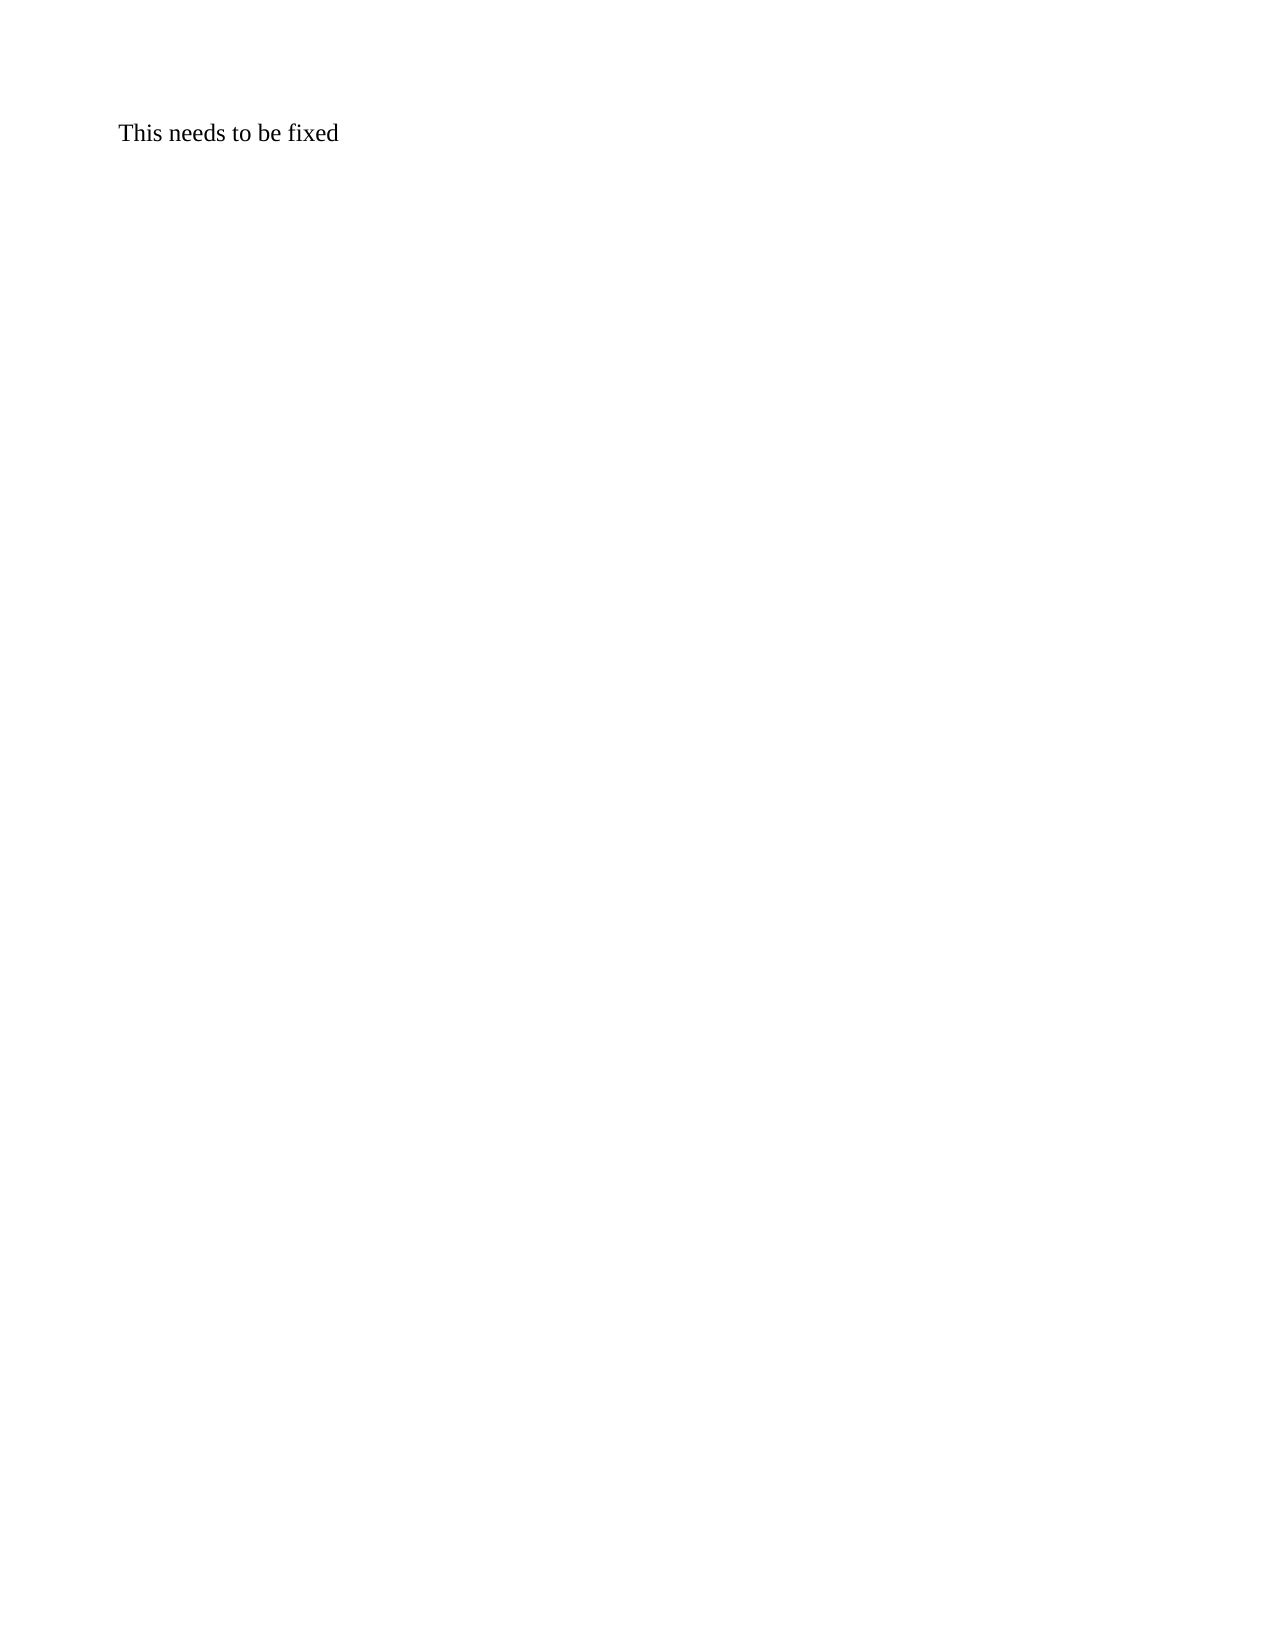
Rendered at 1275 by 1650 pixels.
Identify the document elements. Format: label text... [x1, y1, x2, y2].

text This needs to be fixed [118, 118, 1157, 147]
